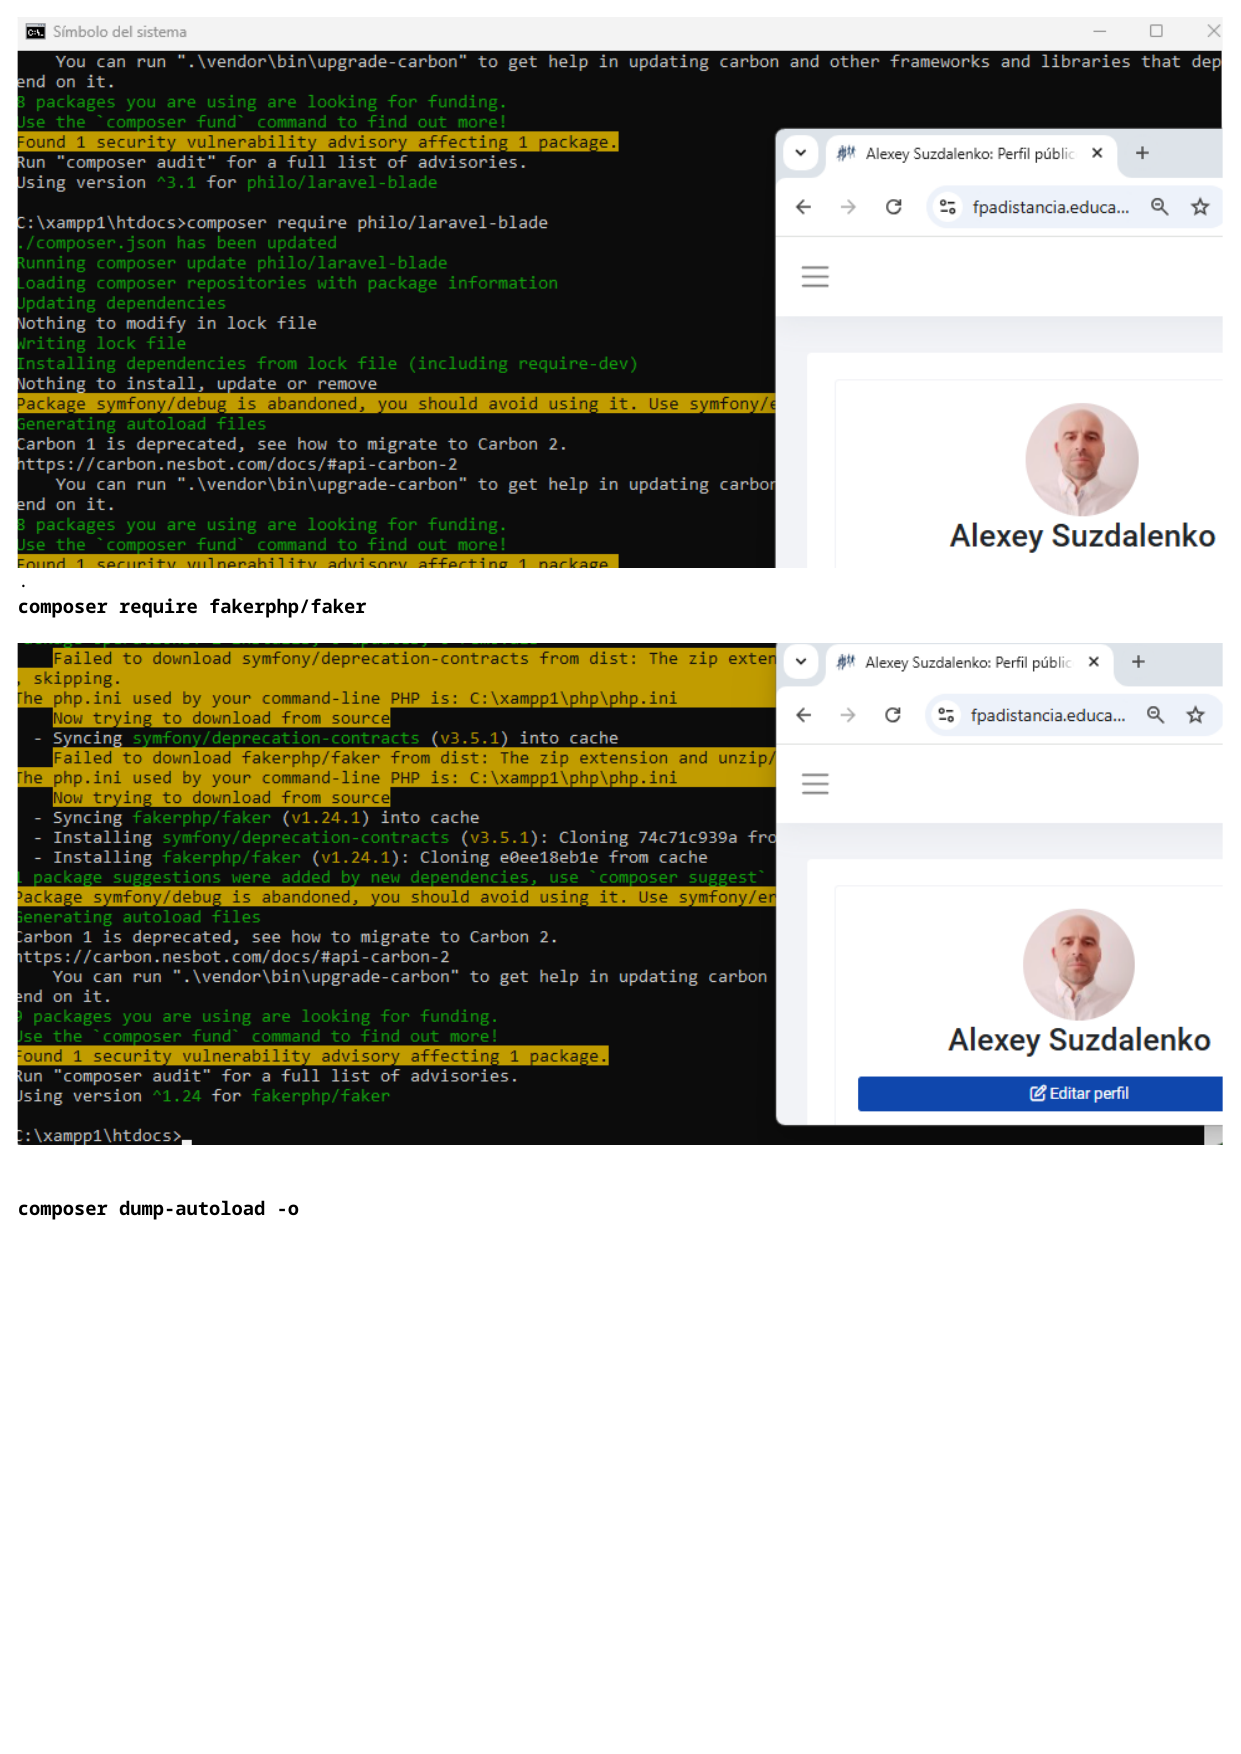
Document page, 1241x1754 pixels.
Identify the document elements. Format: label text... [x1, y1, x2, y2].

text composer dump-autoload -o [18, 1196, 1222, 1221]
text . [18, 568, 1222, 593]
picture [17, 643, 1223, 1145]
picture [17, 17, 1223, 568]
text composer require fakerphp/faker [18, 593, 1222, 618]
